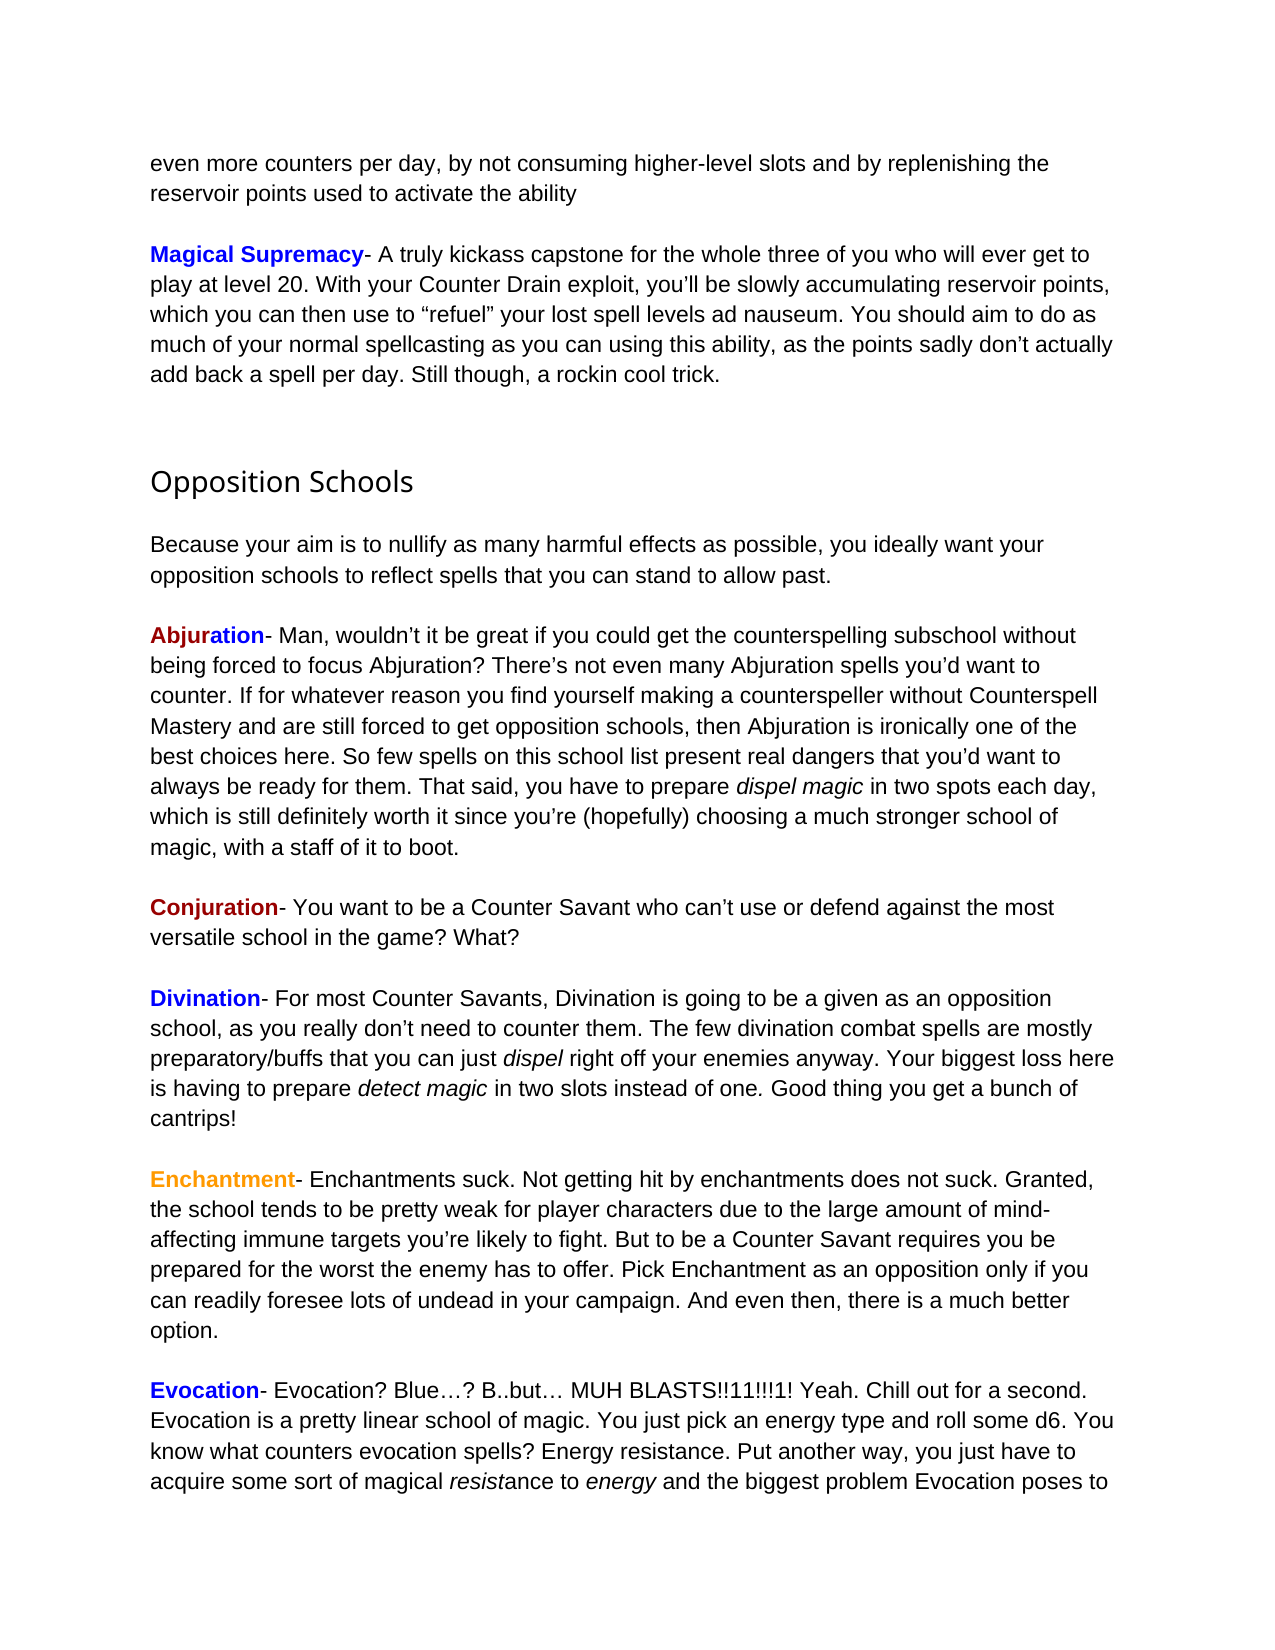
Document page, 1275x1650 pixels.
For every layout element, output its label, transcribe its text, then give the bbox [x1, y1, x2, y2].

text Evocation- Evocation? Blue…? B..but… MUH BLASTS!!11!!!1! Yeah. Chill out for a second. Evocation is a pretty linear school of magic. You just pick an energy type and roll some d6. You know what counters evocation spells? Energy resistance. Put another way, you just have to acquire some sort of magical resistance to energy and the biggest problem Evocation poses to [150, 1377, 1125, 1494]
text Divination- For most Counter Savants, Divination is going to be a given as an opposition school, as you really don’t need to counter them. The few divination combat spells are mostly preparatory/buffs that you can just dispel right off your enemies anyway. Your biggest loss here is having to prepare detect magic in two slots instead of one. Good thing you get a bunch of cantrips! [150, 984, 1125, 1132]
text Magical Supremacy- A truly kickass capstone for the whole three of you who will ever get to play at level 20. With your Counter Drain exploit, you’ll be slowly accumulating reservoir points, which you can then use to “refuel” your lost spell levels ad nauseum. You should aim to do as much of your normal spellcasting as you can using this ability, as the points sadly don’t actually add back a spell per day. Still though, a rockin cool trick. [150, 241, 1125, 388]
text Abjuration- Man, wouldn’t it be great if you could get the counterspelling subschool without being forced to focus Abjuration? There’s not even many Abjuration spells you’d want to counter. If for whatever reason you find yourself making a counterspeller without Counterspell Mastery and are still forced to get opposition schools, then Abjuration is ironically one of the best choices here. So few spells on this school list present real dangers that you’d want to always be ready for them. That said, you have to prepare dispel magic in two spots each day, which is still definitely worth it since you’re (hopefully) choosing a much stronger school of magic, with a staff of it to boot. [150, 622, 1125, 860]
text Enchantment- Enchantments suck. Not getting hit by enchantments does not suck. Granted, the school tends to be pretty weak for player characters due to the large amount of mind-affecting immune targets you’re likely to fight. But to be a Counter Savant requires you be prepared for the worst the enemy has to offer. Pick Enchantment as an opposition only if you can readily foresee lots of undead in your campaign. And even then, there is a much better option. [150, 1166, 1125, 1343]
text Because your aim is to nullify as many harmful effects as possible, you ideally want your opposition schools to reflect spells that you can stand to allow past. [150, 531, 1125, 588]
text even more counters per day, by not consuming higher-level slots and by replenishing the reservoir points used to activate the ability [150, 150, 1125, 207]
subtitle Opposition Schools [150, 462, 1125, 501]
text Conjuration- You want to be a Counter Savant who can’t use or defend against the most versatile school in the game? What? [150, 894, 1125, 951]
